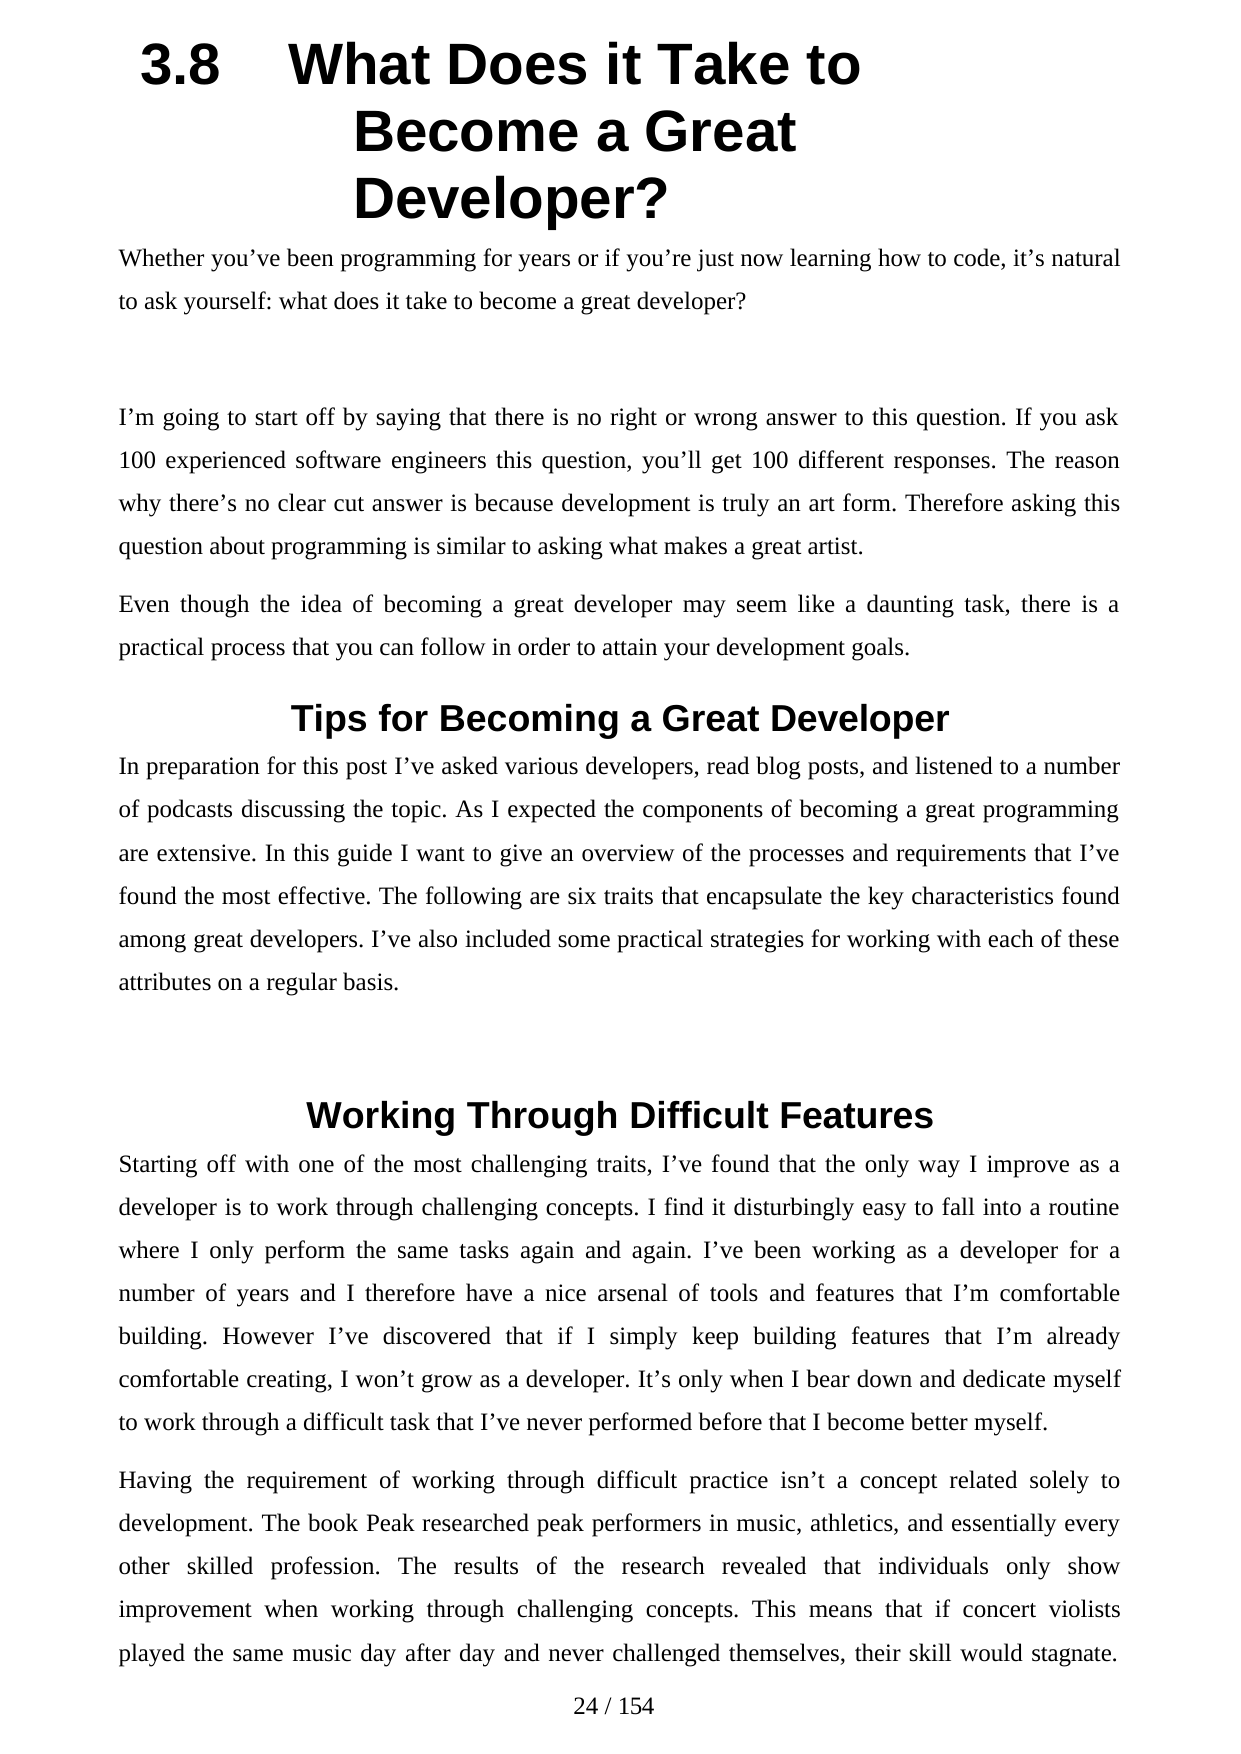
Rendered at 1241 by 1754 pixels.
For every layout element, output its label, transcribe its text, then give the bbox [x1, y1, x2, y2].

text In preparation for this post I’ve asked various developers, read blog posts, and listened to a number of podcasts discussing the topic. As I expected the components of becoming a great programming are extensive. In this guide I want to give an overview of the processes and requirements that I’ve found the most effective. The following are six traits that encapsulate the key characteristics found among great developers. I’ve also included some practical strategies for working with each of these attributes on a regular basis. [118, 751, 1121, 996]
subtitle Tips for Becoming a Great Developer [29, 696, 1211, 739]
subtitle Working Through Difficult Features [29, 1093, 1211, 1136]
text Even though the idea of becoming a great developer may seem like a daunting task, there is a practical process that you can follow in order to attain your development goals. [118, 589, 1121, 661]
text Having the requirement of working through difficult practice isn’t a concept related solely to development. The book Peak researched peak performers in music, athletics, and essentially every other skilled profession. The results of the research revealed that individuals only show improvement when working through challenging concepts. This means that if concert violists played the same music day after day and never challenged themselves, their skill would stagnate. [118, 1465, 1122, 1666]
subtitle What Does it Take to Become a Great Developer? [140, 29, 1100, 231]
text I’m going to start off by saying that there is no right or wrong answer to this question. If you ask 100 experienced software engineers this question, you’ll get 100 different responses. The reason why there’s no clear cut answer is because development is truly an art form. Therefore asking this question about programming is similar to asking what makes a great artist. [118, 402, 1121, 560]
text Whether you’ve been programming for years or if you’re just now learning how to code, it’s natural to ask yourself: what does it take to become a great developer? [118, 243, 1121, 315]
text Starting off with one of the most challenging traits, I’ve found that the only way I improve as a developer is to work through challenging concepts. I find it disturbingly easy to fall into a routine where I only perform the same tasks again and again. I’ve been working as a developer for a number of years and I therefore have a nice arsenal of tools and features that I’m comfortable building. However I’ve discovered that if I simply keep building features that I’m already comfortable creating, I won’t grow as a developer. It’s only when I bear down and dedicate myself to work through a difficult task that I’ve never performed before that I become better myself. [118, 1149, 1122, 1436]
